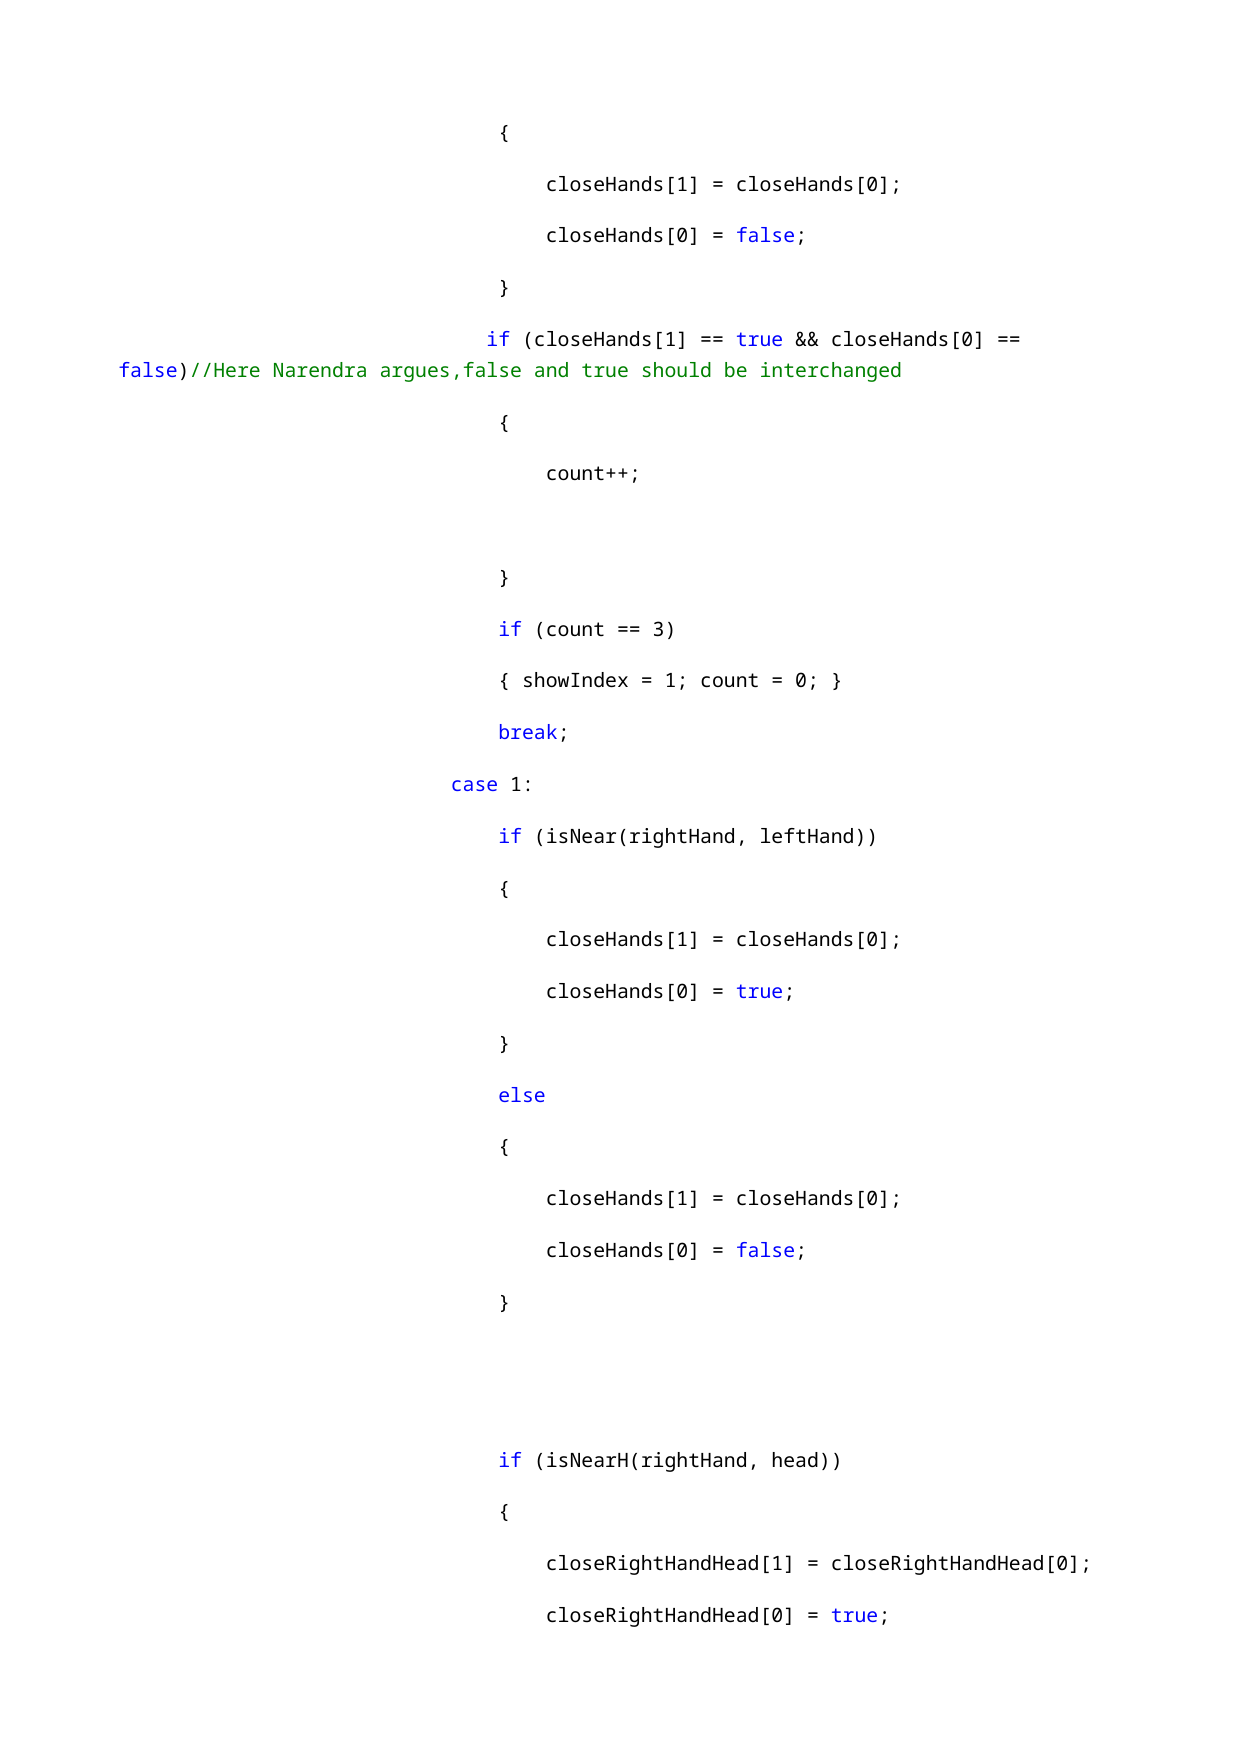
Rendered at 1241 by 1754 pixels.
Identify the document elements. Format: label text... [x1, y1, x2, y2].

text closeRightHandHead[1] = closeRightHandHead[0]; [118, 1549, 1122, 1576]
text } [118, 1029, 1122, 1056]
text } [118, 273, 1122, 300]
text closeRightHandHead[0] = true; [118, 1601, 1122, 1628]
text if (closeHands[1] == true && closeHands[0] == false)//Here Narendra argues,false and true should be interchanged [118, 325, 1122, 383]
text if (isNearH(rightHand, head)) [118, 1446, 1122, 1473]
text closeHands[1] = closeHands[0]; [118, 1184, 1122, 1211]
text case 1: [118, 770, 1122, 797]
text if (count == 3) [118, 615, 1122, 642]
text { [118, 874, 1122, 901]
text closeHands[0] = false; [118, 222, 1122, 249]
text closeHands[1] = closeHands[0]; [118, 170, 1122, 197]
text break; [118, 718, 1122, 746]
text if (isNear(rightHand, leftHand)) [118, 822, 1122, 849]
text closeHands[1] = closeHands[0]; [118, 926, 1122, 953]
text } [118, 1288, 1122, 1315]
text { showIndex = 1; count = 0; } [118, 667, 1122, 694]
text { [118, 1133, 1122, 1160]
text closeHands[0] = false; [118, 1236, 1122, 1263]
text closeHands[0] = true; [118, 977, 1122, 1004]
text { [118, 408, 1122, 435]
text { [118, 1498, 1122, 1524]
text } [118, 563, 1122, 590]
text else [118, 1081, 1122, 1108]
text { [118, 118, 1122, 145]
text count++; [118, 460, 1122, 487]
